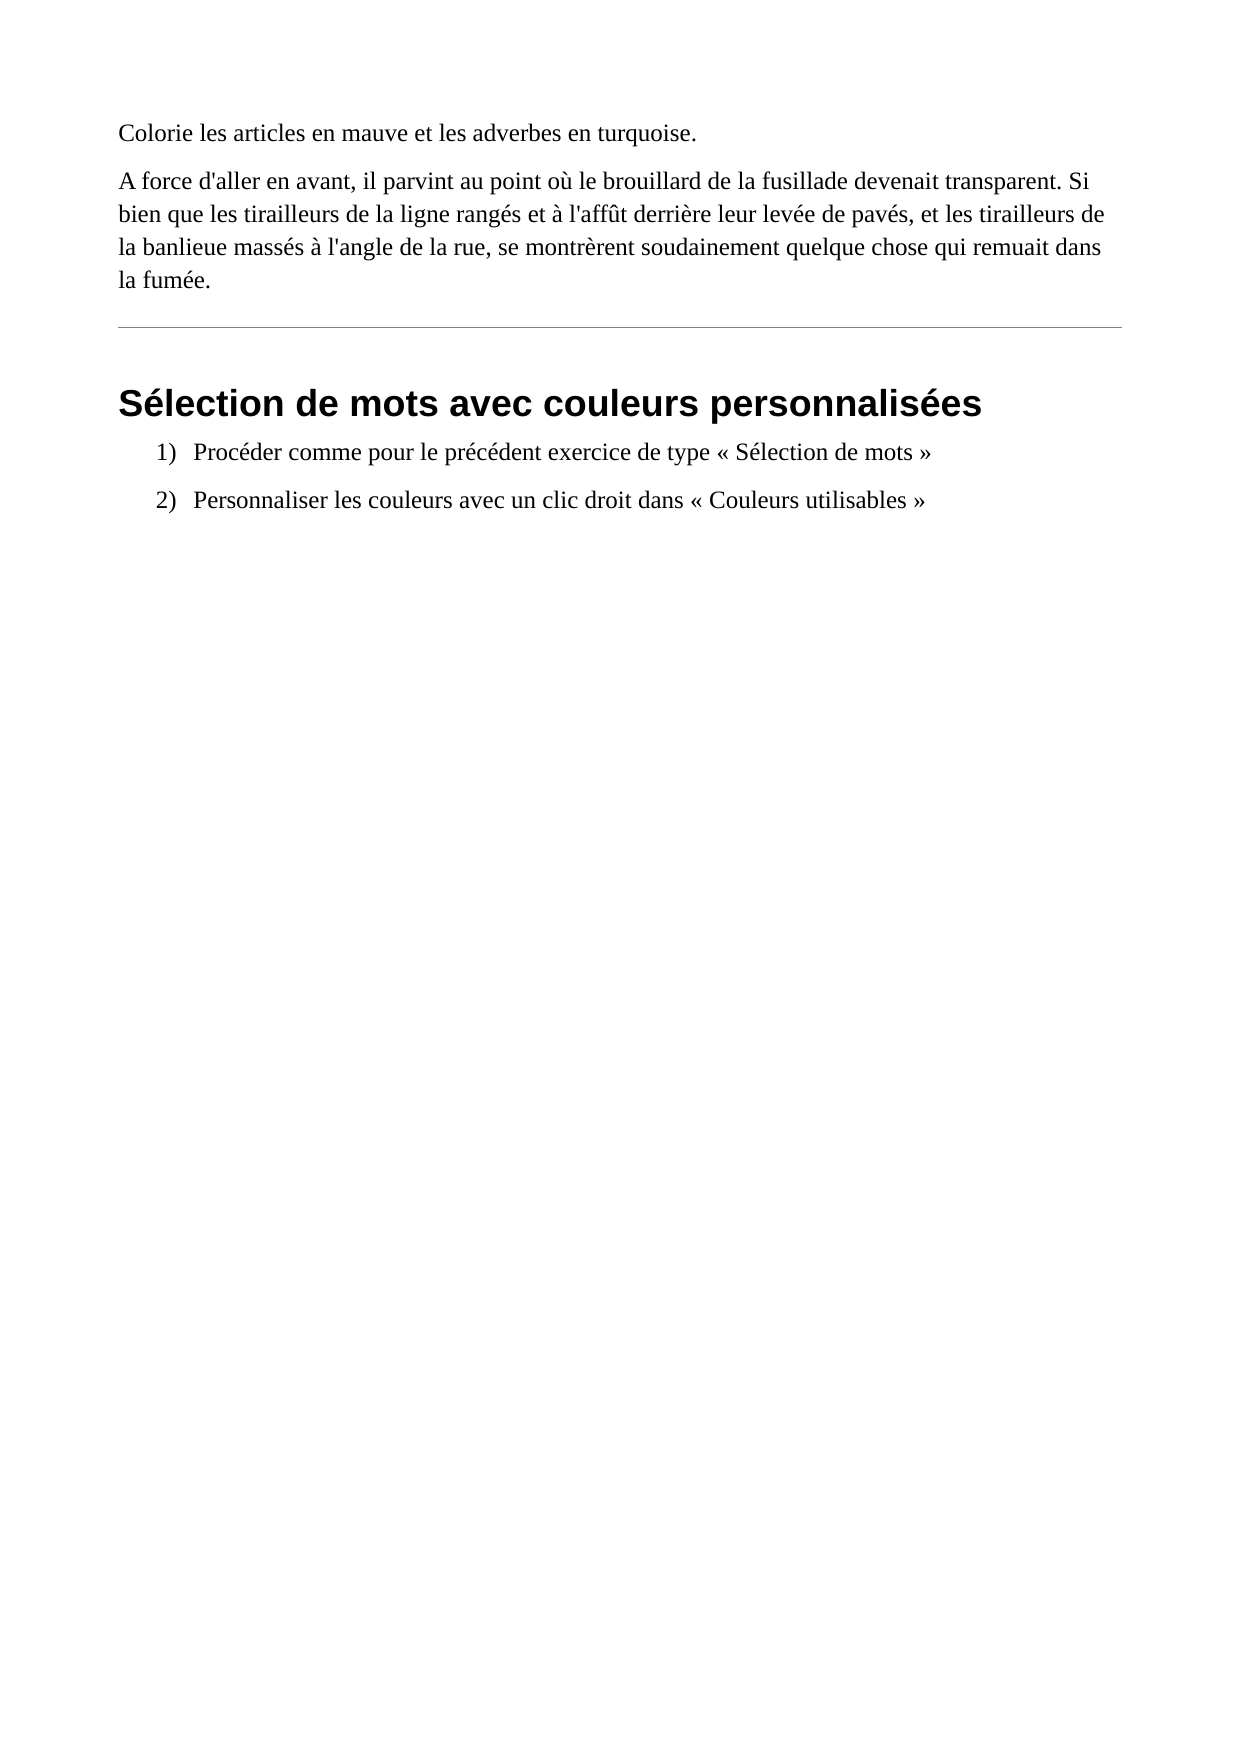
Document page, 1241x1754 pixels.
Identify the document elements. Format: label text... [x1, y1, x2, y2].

list Procéder comme pour le précédent exercice de type « Sélection de mots » [156, 437, 1122, 466]
text A force d'aller en avant, il parvint au point où le brouillard de la fusillade devenait transparent. Si bien que les tirailleurs de la ligne rangés et à l'affût derrière leur levée de pavés, et les tirailleurs de la banlieue massés à l'angle de la rue, se montrèrent soudainement quelque chose qui remuait dans la fumée. [118, 166, 1122, 293]
text Colorie les articles en mauve et les adverbes en turquoise. [118, 118, 1122, 147]
subtitle Sélection de mots avec couleurs personnalisées [118, 382, 1122, 425]
list Personnaliser les couleurs avec un clic droit dans « Couleurs utilisables » [156, 485, 1122, 514]
